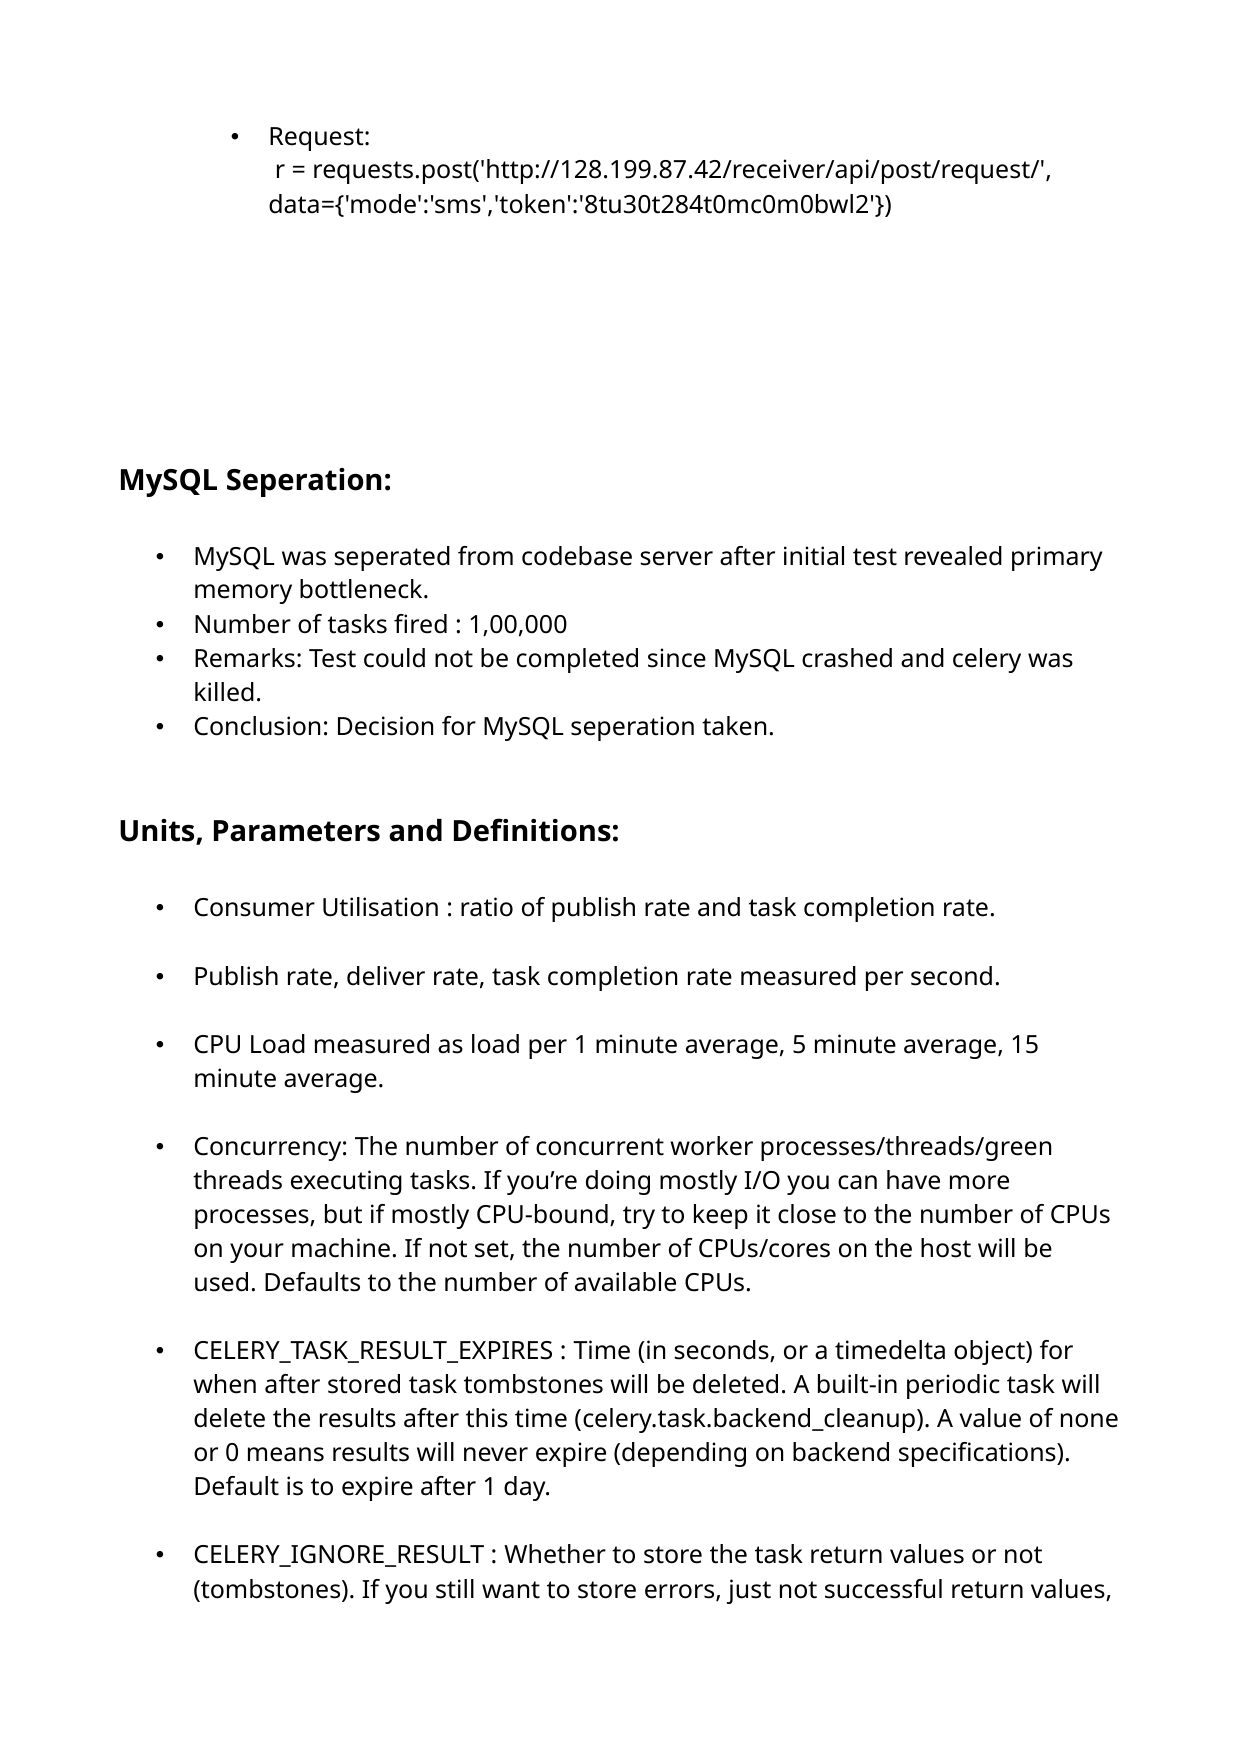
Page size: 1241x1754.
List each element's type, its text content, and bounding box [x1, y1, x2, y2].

list r = requests.post('http://128.199.87.42/receiver/api/post/request/', data={'mode':'sms','token':'8tu30t284t0mc0m0bwl2'}) [231, 152, 1122, 220]
list Publish rate, deliver rate, task completion rate measured per second. [156, 958, 1122, 992]
list MySQL was seperated from codebase server after initial test revealed primary memory bottleneck. [156, 538, 1122, 606]
list CELERY_TASK_RESULT_EXPIRES : Time (in seconds, or a timedelta object) for when after stored task tombstones will be deleted. A built-in periodic task will delete the results after this time (celery.task.backend_cleanup). A value of none or 0 means results will never expire (depending on backend specifications). Default is to expire after 1 day. [156, 1333, 1122, 1503]
list Remarks: Test could not be completed since MySQL crashed and celery was killed. [156, 640, 1122, 708]
list CELERY_IGNORE_RESULT : Whether to store the task return values or not (tombstones). If you still want to store errors, just not successful return values, [156, 1537, 1122, 1605]
list Conclusion: Decision for MySQL seperation taken. [156, 708, 1122, 742]
list Number of tasks fired : 1,00,000 [156, 606, 1122, 640]
list Request: [231, 118, 1122, 152]
list Consumer Utilisation : ratio of publish rate and task completion rate. [156, 890, 1122, 924]
text MySQL Seperation: [118, 459, 1122, 498]
text Units, Parameters and Definitions: [118, 811, 1122, 850]
list CPU Load measured as load per 1 minute average, 5 minute average, 15 minute average. [156, 1026, 1122, 1094]
list Concurrency: The number of concurrent worker processes/threads/green threads executing tasks. If you’re doing mostly I/O you can have more processes, but if mostly CPU-bound, try to keep it close to the number of CPUs on your machine. If not set, the number of CPUs/cores on the host will be used. Defaults to the number of available CPUs. [156, 1128, 1122, 1299]
